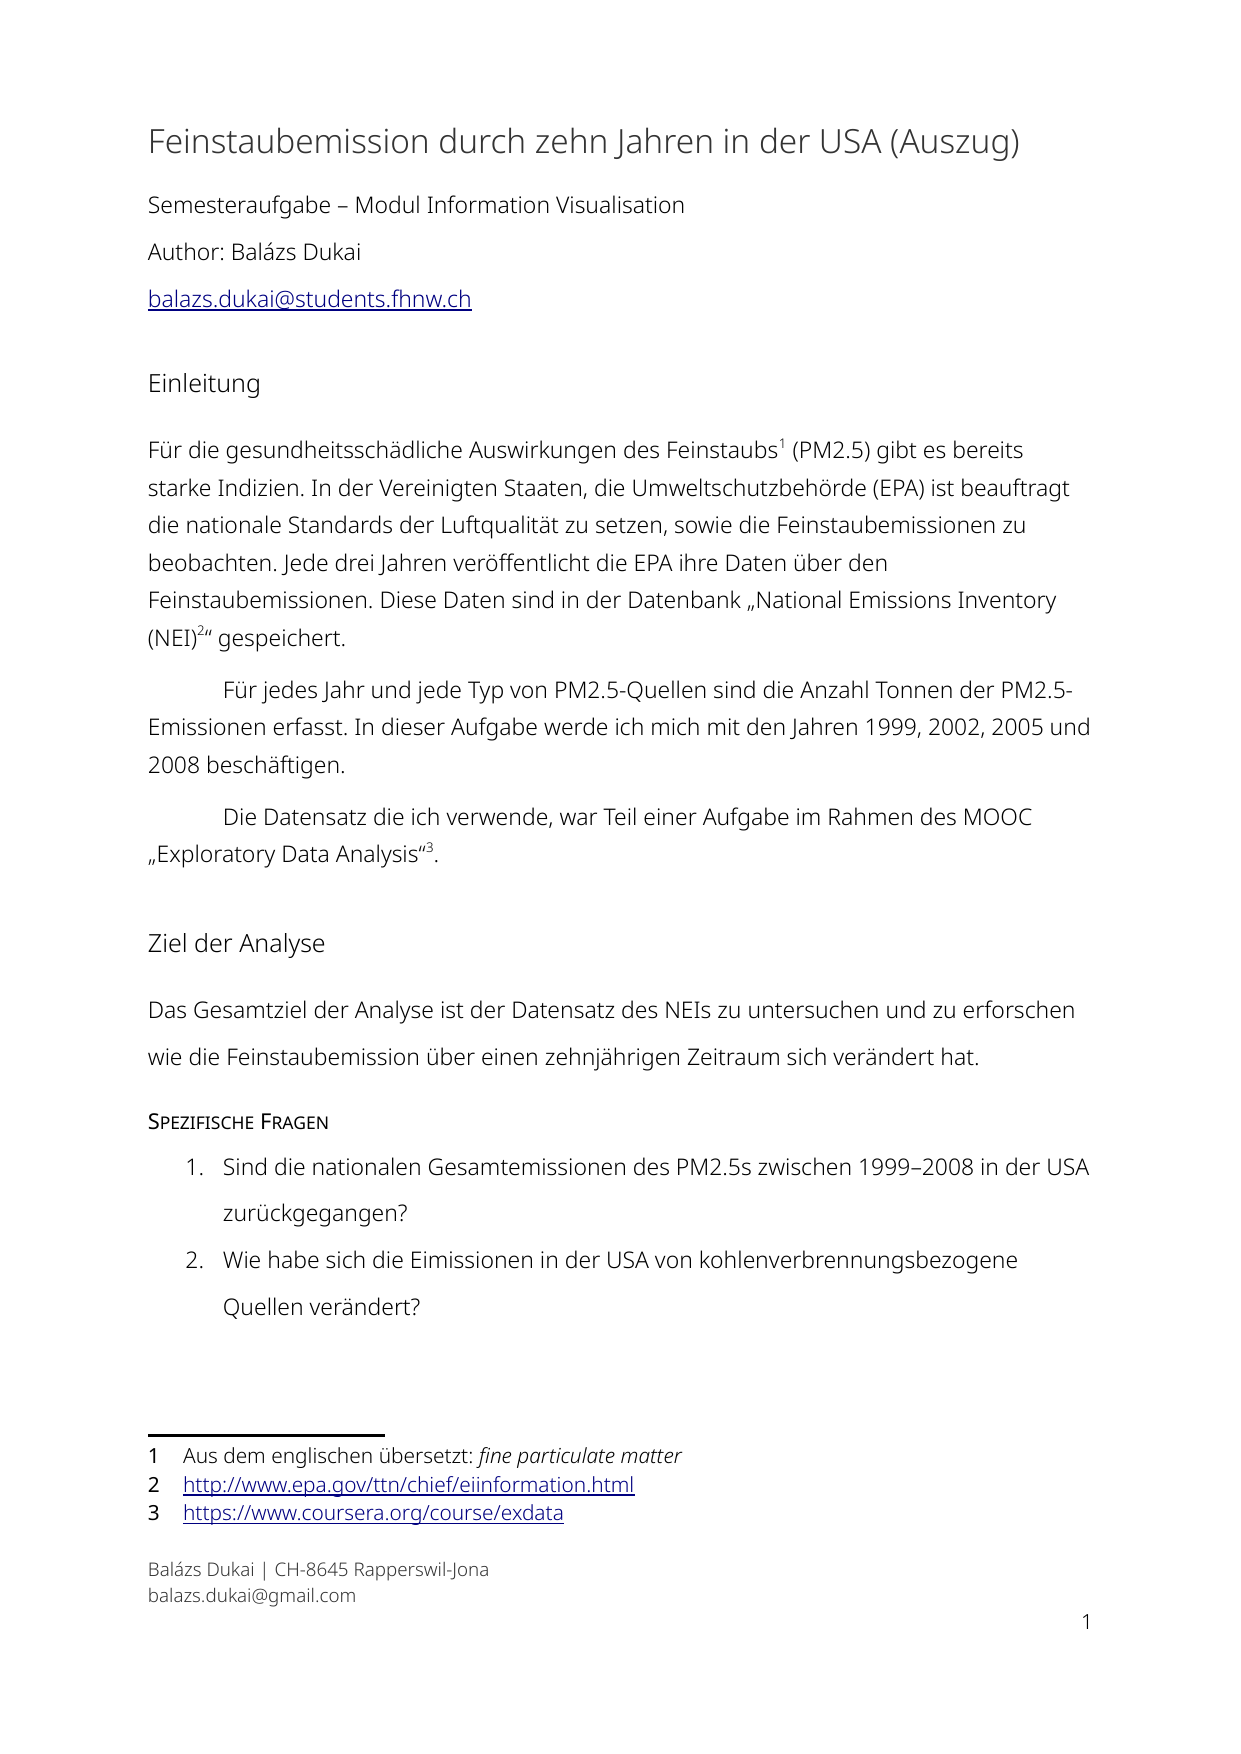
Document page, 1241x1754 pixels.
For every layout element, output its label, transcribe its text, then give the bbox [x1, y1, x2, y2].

text balazs.dukai@students.fhnw.ch [148, 283, 1093, 314]
text Für die gesundheitsschädliche Auswirkungen des Feinstaubs (PM2.5) gibt es bereits starke Indizien. In der Vereinigten Staaten, die Umweltschutzbehörde (EPA) ist beauftragt die nationale Standards der Luftqualität zu setzen, sowie die Feinstaubemissionen zu beobachten. Jede drei Jahren veröffentlicht die EPA ihre Daten über den Feinstaubemissionen. Diese Daten sind in der Datenbank „National Emissions Inventory (NEI)“ gespeichert. [148, 434, 1093, 653]
subtitle Einleitung [148, 365, 1093, 399]
list Sind die nationalen Gesamtemissionen des PM2.5s zwischen 1999–2008 in der USA zurückgegangen? [185, 1151, 1093, 1229]
subtitle Ziel der Analyse [148, 926, 1093, 960]
text Aus dem englischen übersetzt: fine particulate matter [148, 1442, 1093, 1470]
subtitle Feinstaubemission durch zehn Jahren in der USA (Auszug) [148, 118, 1093, 163]
list Wie habe sich die Eimissionen in der USA von kohlenverbrennungsbezogene Quellen verändert? [185, 1244, 1093, 1322]
text Für jedes Jahr und jede Typ von PM2.5-Quellen sind die Anzahl Tonnen der PM2.5-Emissionen erfasst. In dieser Aufgabe werde ich mich mit den Jahren 1999, 2002, 2005 und 2008 beschäftigen. [148, 673, 1093, 780]
text http://www.epa.gov/ttn/chief/eiinformation.html [148, 1470, 1093, 1498]
subtitle Spezifische Fragen [148, 1106, 1093, 1136]
text Semesteraufgabe – Modul Information Visualisation Author: Balázs Dukai [148, 189, 1093, 267]
text Die Datensatz die ich verwende, war Teil einer Aufgabe im Rahmen des MOOC „Exploratory Data Analysis“. [148, 801, 1093, 869]
text https://www.coursera.org/course/exdata [148, 1498, 1093, 1527]
text Das Gesamtziel der Analyse ist der Datensatz des NEIs zu untersuchen und zu erforschen wie die Feinstaubemission über einen zehnjährigen Zeitraum sich verändert hat. [148, 994, 1093, 1072]
